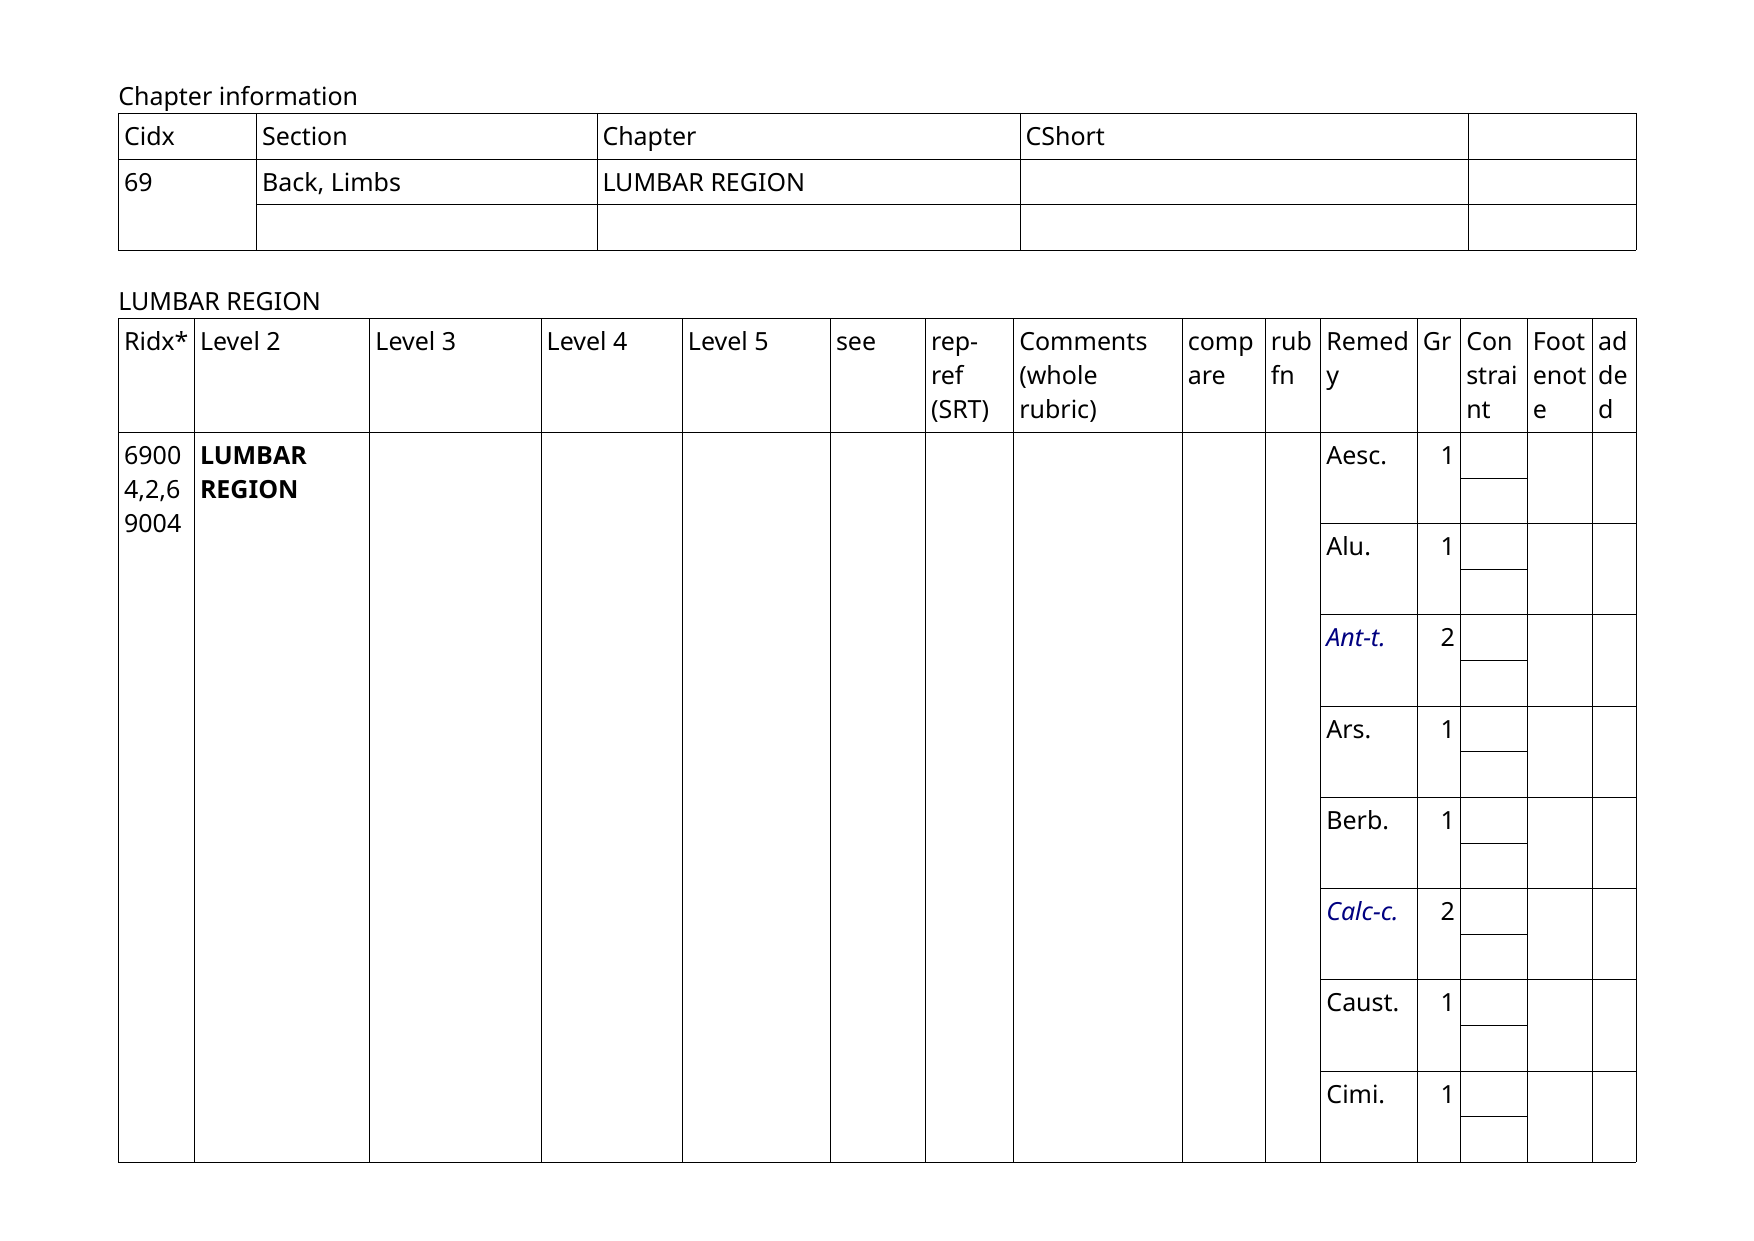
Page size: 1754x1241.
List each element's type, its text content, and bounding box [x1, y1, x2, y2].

table_cell [1461, 1117, 1527, 1162]
table_cell [1593, 1072, 1636, 1162]
table_cell LUMBAR REGION [598, 160, 1020, 204]
table_header rub fn [1266, 319, 1320, 432]
table_cell [1183, 433, 1265, 1162]
text LUMBAR REGION [118, 284, 1636, 318]
table_cell [1461, 935, 1527, 979]
table_cell [1593, 980, 1636, 1071]
table_cell Alu. [1321, 524, 1417, 614]
text Chapter information [118, 79, 1636, 113]
table_cell [1461, 1072, 1527, 1116]
table_cell [1593, 433, 1636, 523]
table_cell Cimi. [1321, 1072, 1417, 1162]
table_cell 2 [1418, 889, 1460, 979]
table_cell [1528, 707, 1592, 797]
table_cell 1 [1418, 980, 1460, 1071]
table_cell [1461, 479, 1527, 523]
table_header Gr [1418, 319, 1460, 432]
table_header compare [1183, 319, 1265, 432]
table_header Cidx [119, 114, 256, 158]
table_cell [1461, 798, 1527, 842]
table_header Remedy [1321, 319, 1417, 432]
table_header see [831, 319, 925, 432]
table_cell 1 [1418, 707, 1460, 797]
table_cell [1014, 433, 1182, 1162]
table_header [1469, 114, 1636, 158]
table_header Section [257, 114, 597, 158]
table_header Chapter [598, 114, 1020, 158]
table_cell [1593, 707, 1636, 797]
table_cell [1593, 889, 1636, 979]
table_cell [1469, 160, 1636, 204]
table_cell [1266, 433, 1320, 1162]
table_cell 1 [1418, 1072, 1460, 1162]
table_cell [683, 433, 830, 1162]
table_header CShort [1021, 114, 1468, 158]
table_cell 1 [1418, 798, 1460, 888]
table_cell Calc-c. [1321, 889, 1417, 979]
table_cell [1461, 844, 1527, 888]
table_cell 1 [1418, 524, 1460, 614]
table_cell [1461, 1026, 1527, 1071]
table_cell [1021, 160, 1468, 204]
table_header rep-ref (SRT) [926, 319, 1013, 432]
table_cell [1461, 524, 1527, 569]
table_cell [1461, 615, 1527, 660]
table_cell Back, Limbs [257, 160, 597, 204]
table_cell [1461, 980, 1527, 1025]
table_cell [1461, 661, 1527, 706]
table_cell Lumbar Region [195, 433, 369, 1162]
table_cell [1461, 433, 1527, 477]
table_cell [1593, 798, 1636, 888]
table_cell [1461, 707, 1527, 751]
table_cell [1528, 1072, 1592, 1162]
table_cell [926, 433, 1013, 1162]
table_cell [542, 433, 682, 1162]
table_cell [1461, 889, 1527, 934]
table_header Level 4 [542, 319, 682, 432]
table_cell [370, 433, 541, 1162]
table_cell [1528, 980, 1592, 1071]
table_cell [1528, 615, 1592, 706]
table_cell [1528, 798, 1592, 888]
table_header Level 3 [370, 319, 541, 432]
table_cell [1528, 433, 1592, 523]
table_cell [1528, 524, 1592, 614]
table_header Footenote [1528, 319, 1592, 432]
table_cell 69004,2,69004 [119, 433, 194, 1162]
table_cell [598, 205, 1020, 250]
table_cell [831, 433, 925, 1162]
table_cell [1469, 205, 1636, 250]
table_cell Caust. [1321, 980, 1417, 1071]
table_cell [1593, 524, 1636, 614]
table_cell [1021, 205, 1468, 250]
table_cell 2 [1418, 615, 1460, 706]
table_header added [1593, 319, 1636, 432]
table_cell 69 [119, 160, 256, 250]
table_header Comments (whole rubric) [1014, 319, 1182, 432]
table_cell [1593, 615, 1636, 706]
table_cell Ars. [1321, 707, 1417, 797]
table_header Level 2 [195, 319, 369, 432]
table_cell Aesc. [1321, 433, 1417, 523]
table_cell 1 [1418, 433, 1460, 523]
table_cell Berb. [1321, 798, 1417, 888]
table_header Level 5 [683, 319, 830, 432]
table_header Ridx* [119, 319, 194, 432]
table_cell [257, 205, 597, 250]
table_header Constraint [1461, 319, 1527, 432]
table_cell [1528, 889, 1592, 979]
table_cell Ant-t. [1321, 615, 1417, 706]
table_cell [1461, 752, 1527, 797]
table_cell [1461, 570, 1527, 614]
